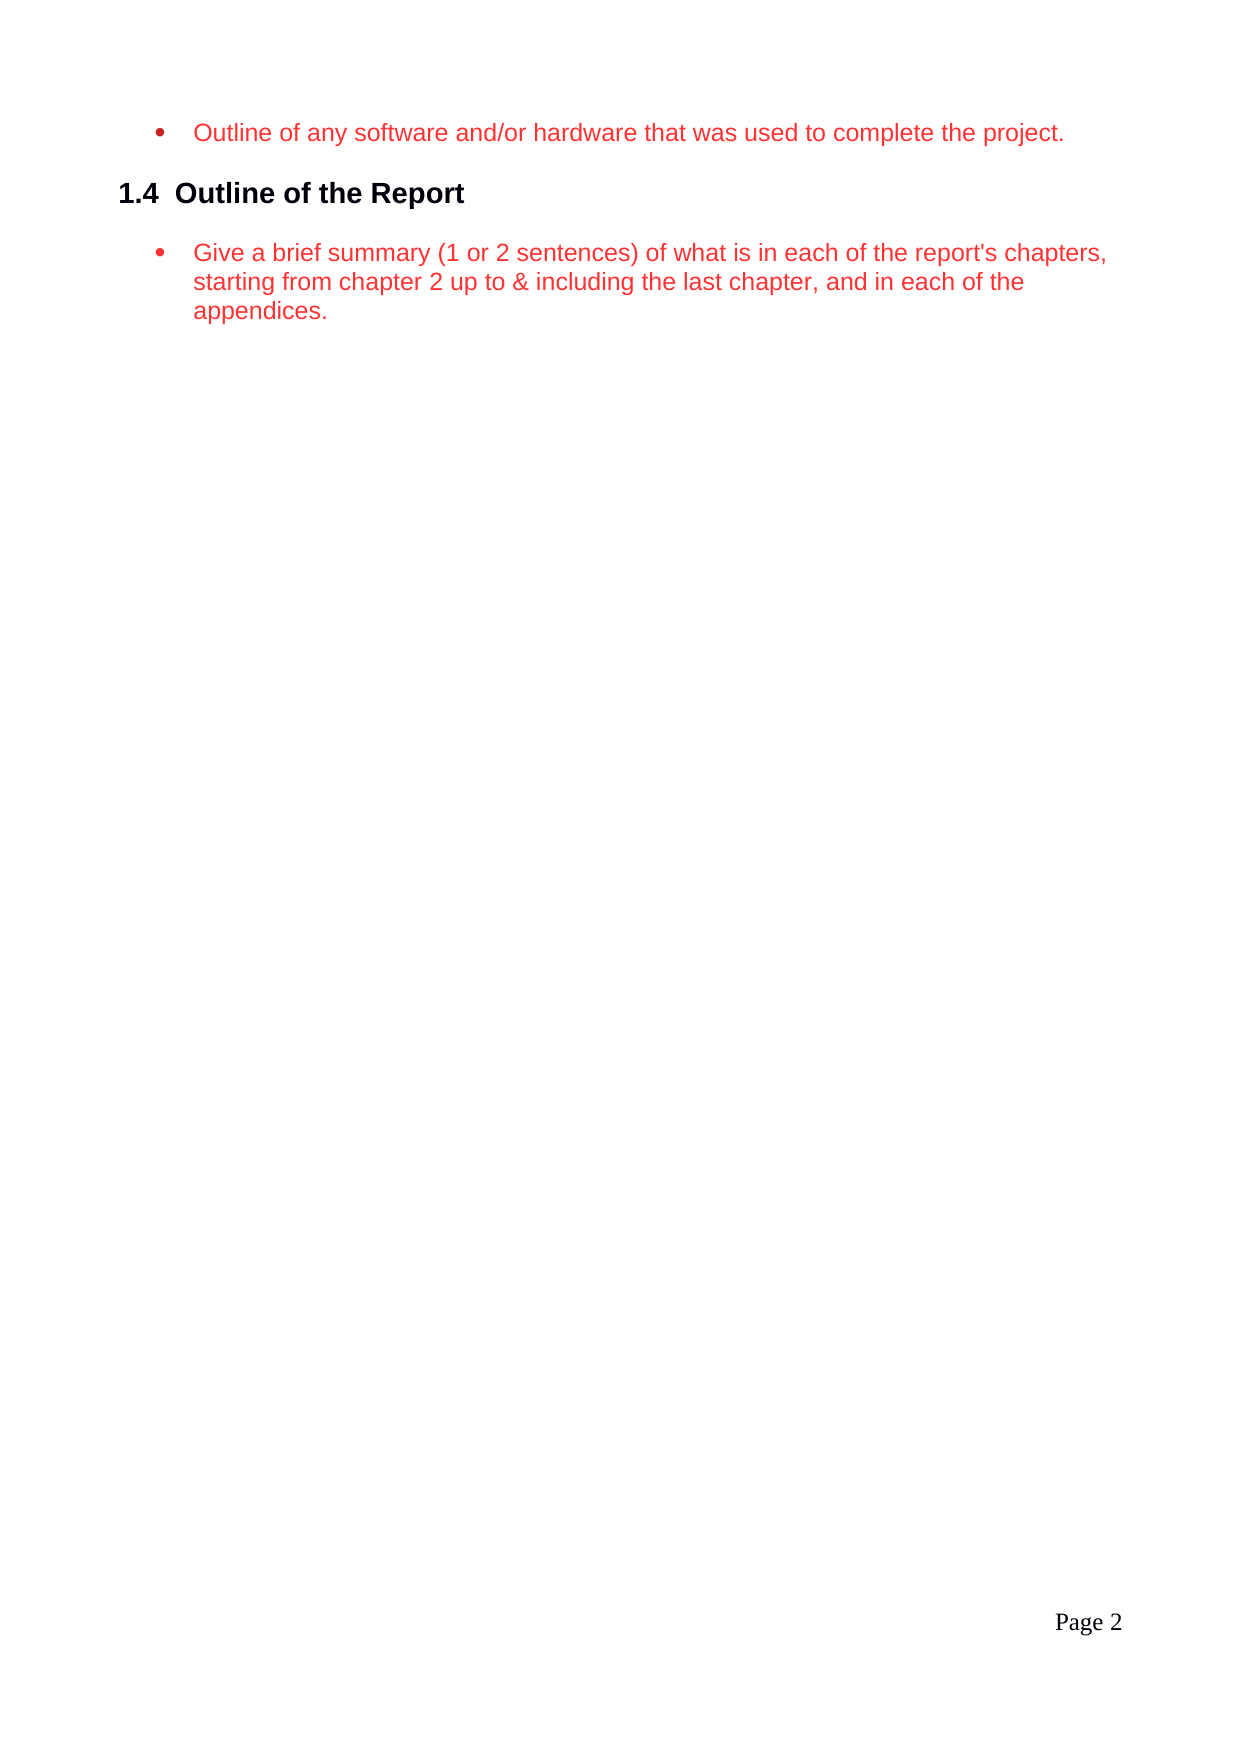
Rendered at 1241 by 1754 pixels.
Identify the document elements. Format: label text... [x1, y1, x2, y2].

text 1.4 Outline of the Report [118, 176, 1122, 209]
list Give a brief summary (1 or 2 sentences) of what is in each of the report's chapters, starting from chapter 2 up to & including the last chapter, and in each of the appendices. [156, 238, 1122, 324]
list Outline of any software and/or hardware that was used to complete the project. [156, 118, 1122, 147]
